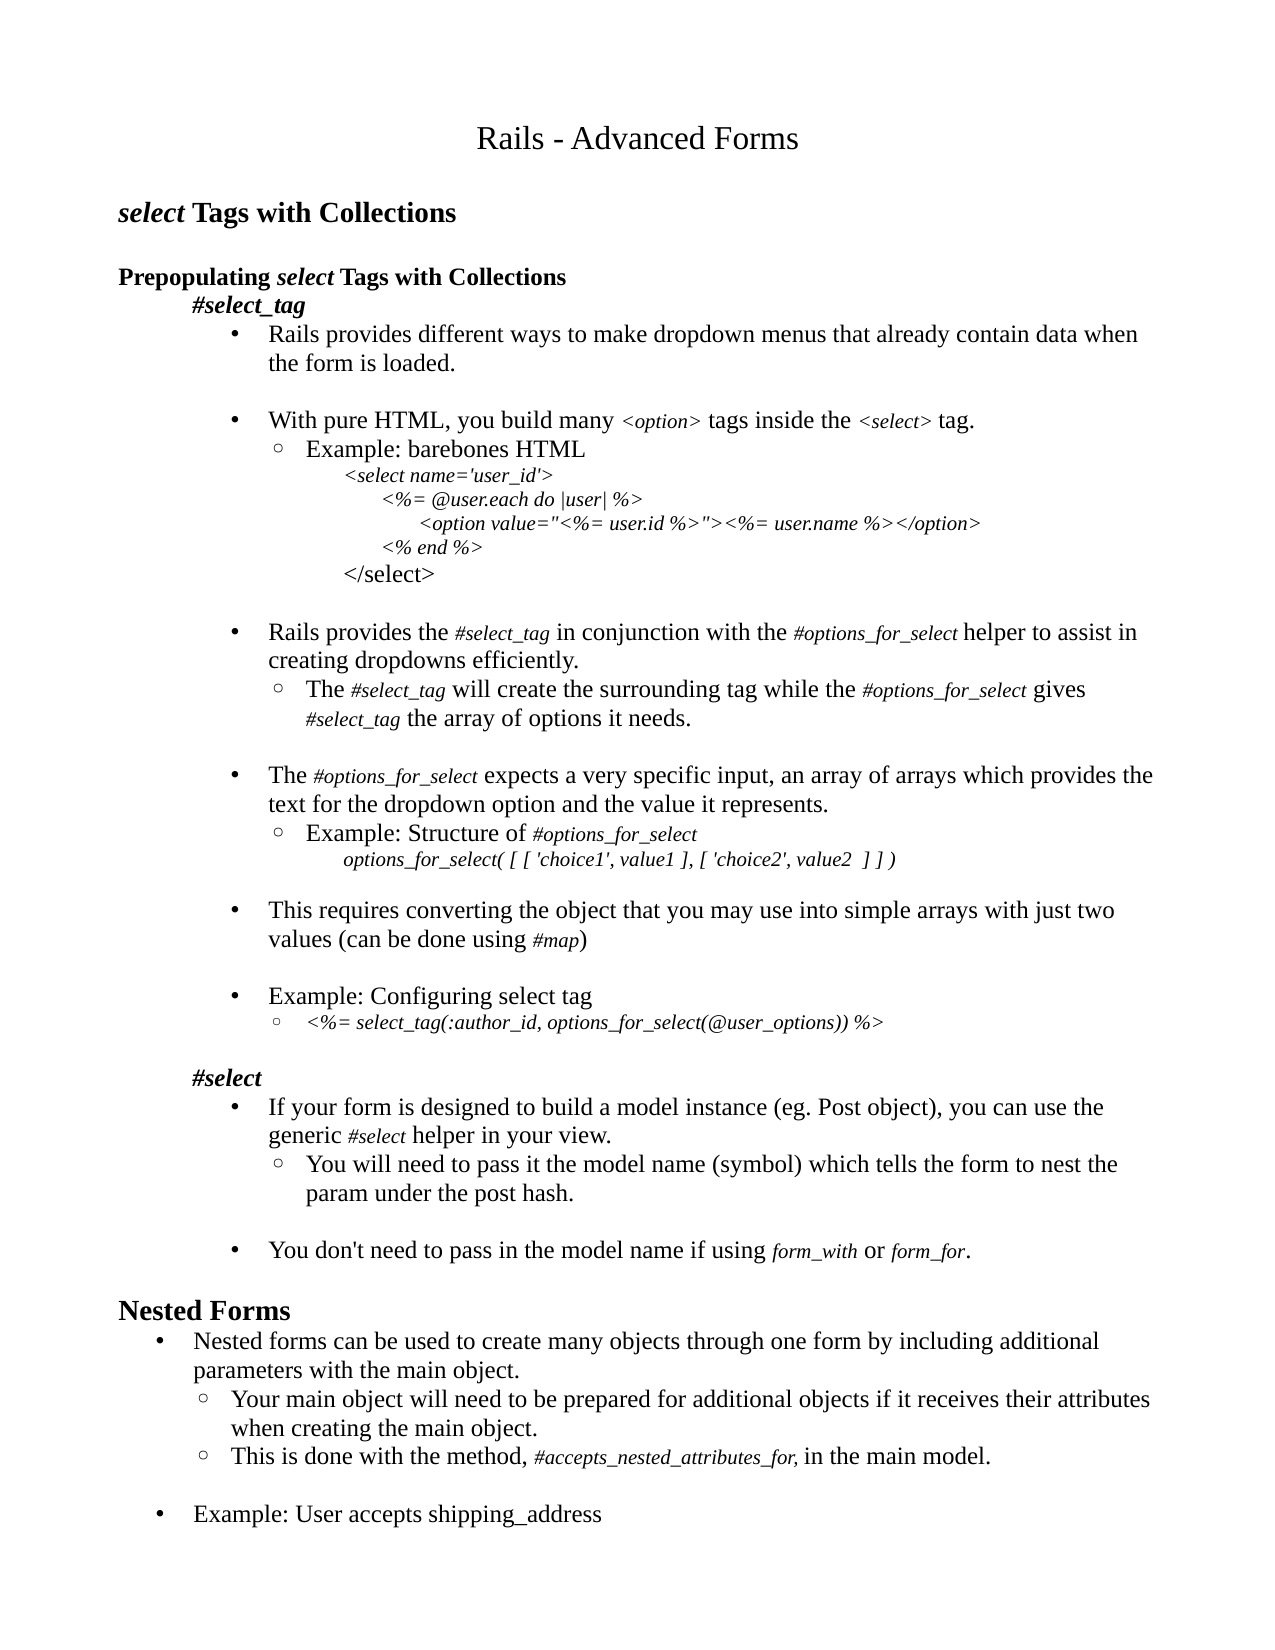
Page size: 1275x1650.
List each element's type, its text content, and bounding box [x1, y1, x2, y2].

list You don't need to pass in the model name if using form_with or form_for. [231, 1235, 1157, 1264]
list With pure HTML, you build many <option> tags inside the <select> tag. [231, 406, 1157, 434]
list If your form is designed to build a model instance (eg. Post object), you can use the generic #select helper in your view. [231, 1092, 1157, 1149]
list You will need to pass it the model name (symbol) which tells the form to nest the param under the post hash. [268, 1149, 1157, 1207]
text select Tags with Collections [118, 195, 1157, 228]
list Example: Structure of #options_for_select [268, 818, 1157, 847]
text #select [118, 1063, 1157, 1092]
list <select name='user_id'> [306, 463, 1157, 487]
text #select_tag [118, 291, 1157, 319]
list Your main object will need to be prepared for additional objects if it receives their attributes when creating the main object. [193, 1384, 1157, 1441]
list This is done with the method, #accepts_nested_attributes_for, in the main model. [193, 1441, 1157, 1470]
list options_for_select( [ [ 'choice1', value1 ], [ 'choice2', value2 ] ] ) [306, 847, 1157, 871]
list <% end %> [343, 535, 1157, 559]
list The #select_tag will create the surrounding tag while the #options_for_select gives #select_tag the array of options it needs. [268, 674, 1157, 732]
text Rails - Advanced Forms [118, 118, 1157, 156]
list <%= select_tag(:author_id, options_for_select(@user_options)) %> [268, 1010, 1157, 1034]
list </select> [306, 559, 1157, 588]
list This requires converting the object that you may use into simple arrays with just two values (can be done using #map) [231, 895, 1157, 952]
text Nested Forms [118, 1293, 1157, 1326]
list <%= @user.each do |user| %> [343, 487, 1157, 511]
list Rails provides different ways to make dropdown menus that already contain data when the form is loaded. [231, 319, 1157, 377]
list Example: User accepts shipping_address [156, 1499, 1157, 1528]
list Nested forms can be used to create many objects through one form by including additional parameters with the main object. [156, 1326, 1157, 1384]
list Example: Configuring select tag [231, 981, 1157, 1010]
list <option value="<%= user.id %>"><%= user.name %></option> [381, 511, 1157, 535]
list The #options_for_select expects a very specific input, an array of arrays which provides the text for the dropdown option and the value it represents. [231, 761, 1157, 818]
text Prepopulating select Tags with Collections [118, 262, 1157, 291]
list Example: barebones HTML [268, 434, 1157, 463]
list Rails provides the #select_tag in conjunction with the #options_for_select helper to assist in creating dropdowns efficiently. [231, 617, 1157, 674]
